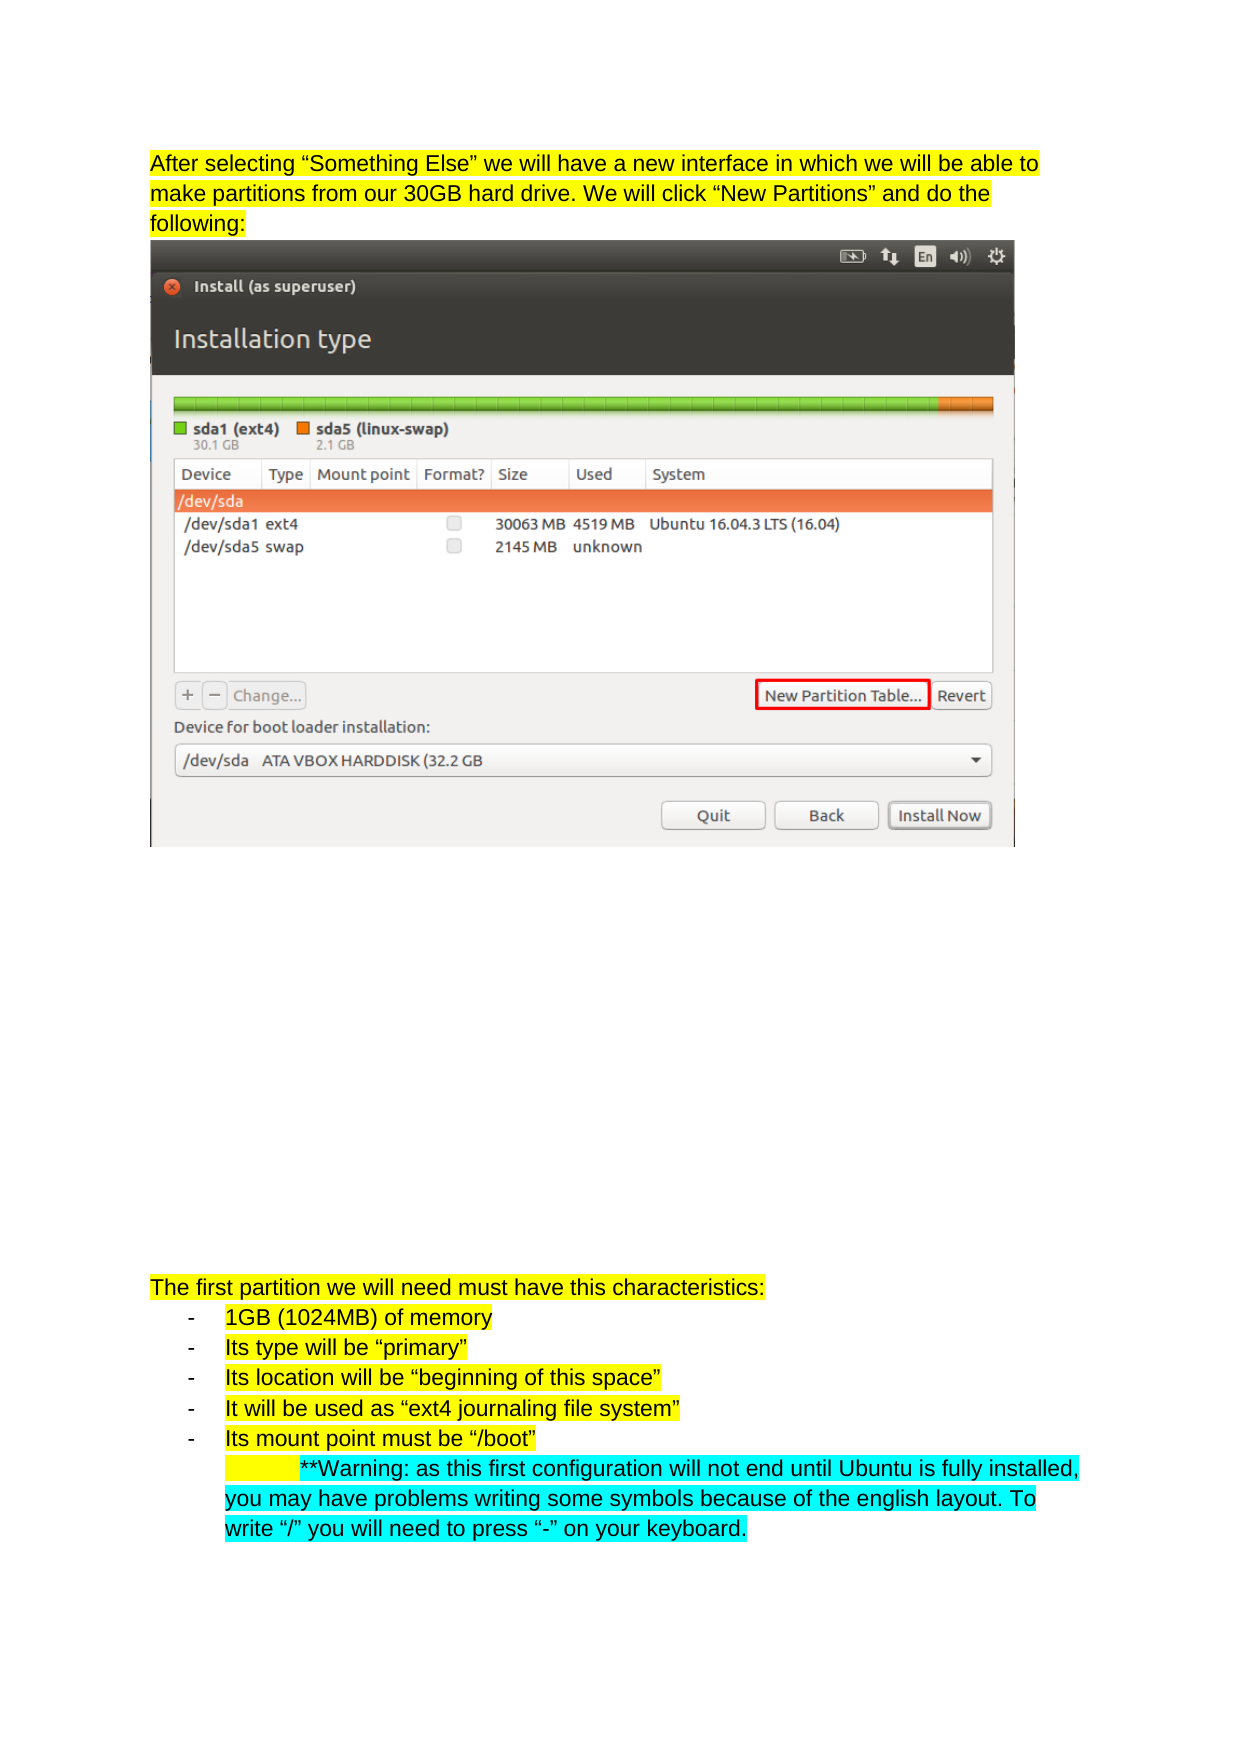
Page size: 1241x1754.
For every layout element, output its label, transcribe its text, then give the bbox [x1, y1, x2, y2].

text The first partition we will need must have this characteristics: [150, 1274, 1090, 1300]
text After selecting “Something Else” we will have a new interface in which we will be able to make partitions from our 30GB hard drive. We will click “New Partitions” and do the following: [150, 150, 1090, 237]
text **Warning: as this first configuration will not end until Ubuntu is fully installed, you may have problems writing some symbols because of the english layout. To write “/” you will need to press “-” on your keyboard. [225, 1455, 1090, 1542]
list 1GB (1024MB) of memory [187, 1304, 1090, 1330]
picture [150, 240, 1015, 847]
list Its type will be “primary” [187, 1334, 1090, 1360]
list Its mount point must be “/boot” [187, 1425, 1090, 1451]
list It will be used as “ext4 journaling file system” [187, 1394, 1090, 1421]
list Its location will be “beginning of this space” [187, 1364, 1090, 1391]
